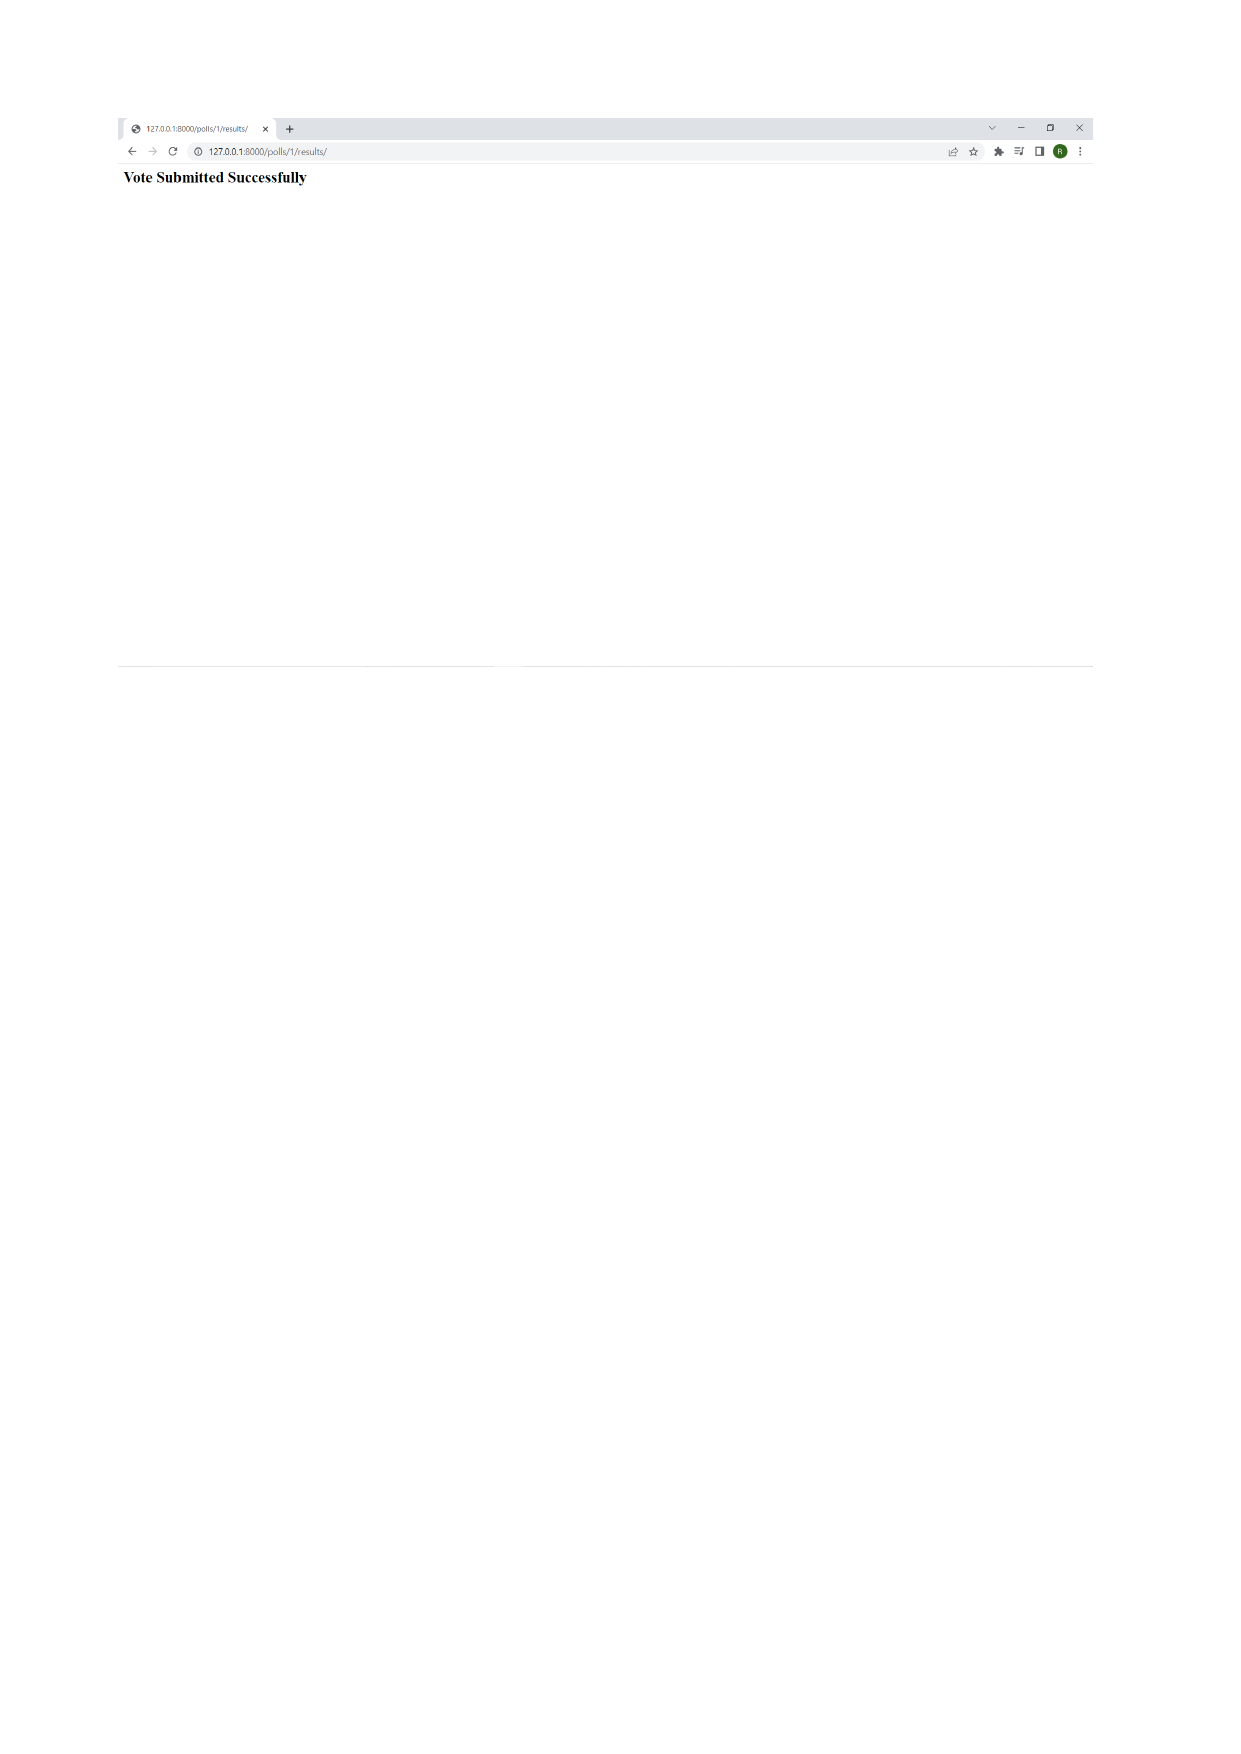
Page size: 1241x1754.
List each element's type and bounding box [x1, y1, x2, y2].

picture [118, 118, 1094, 667]
